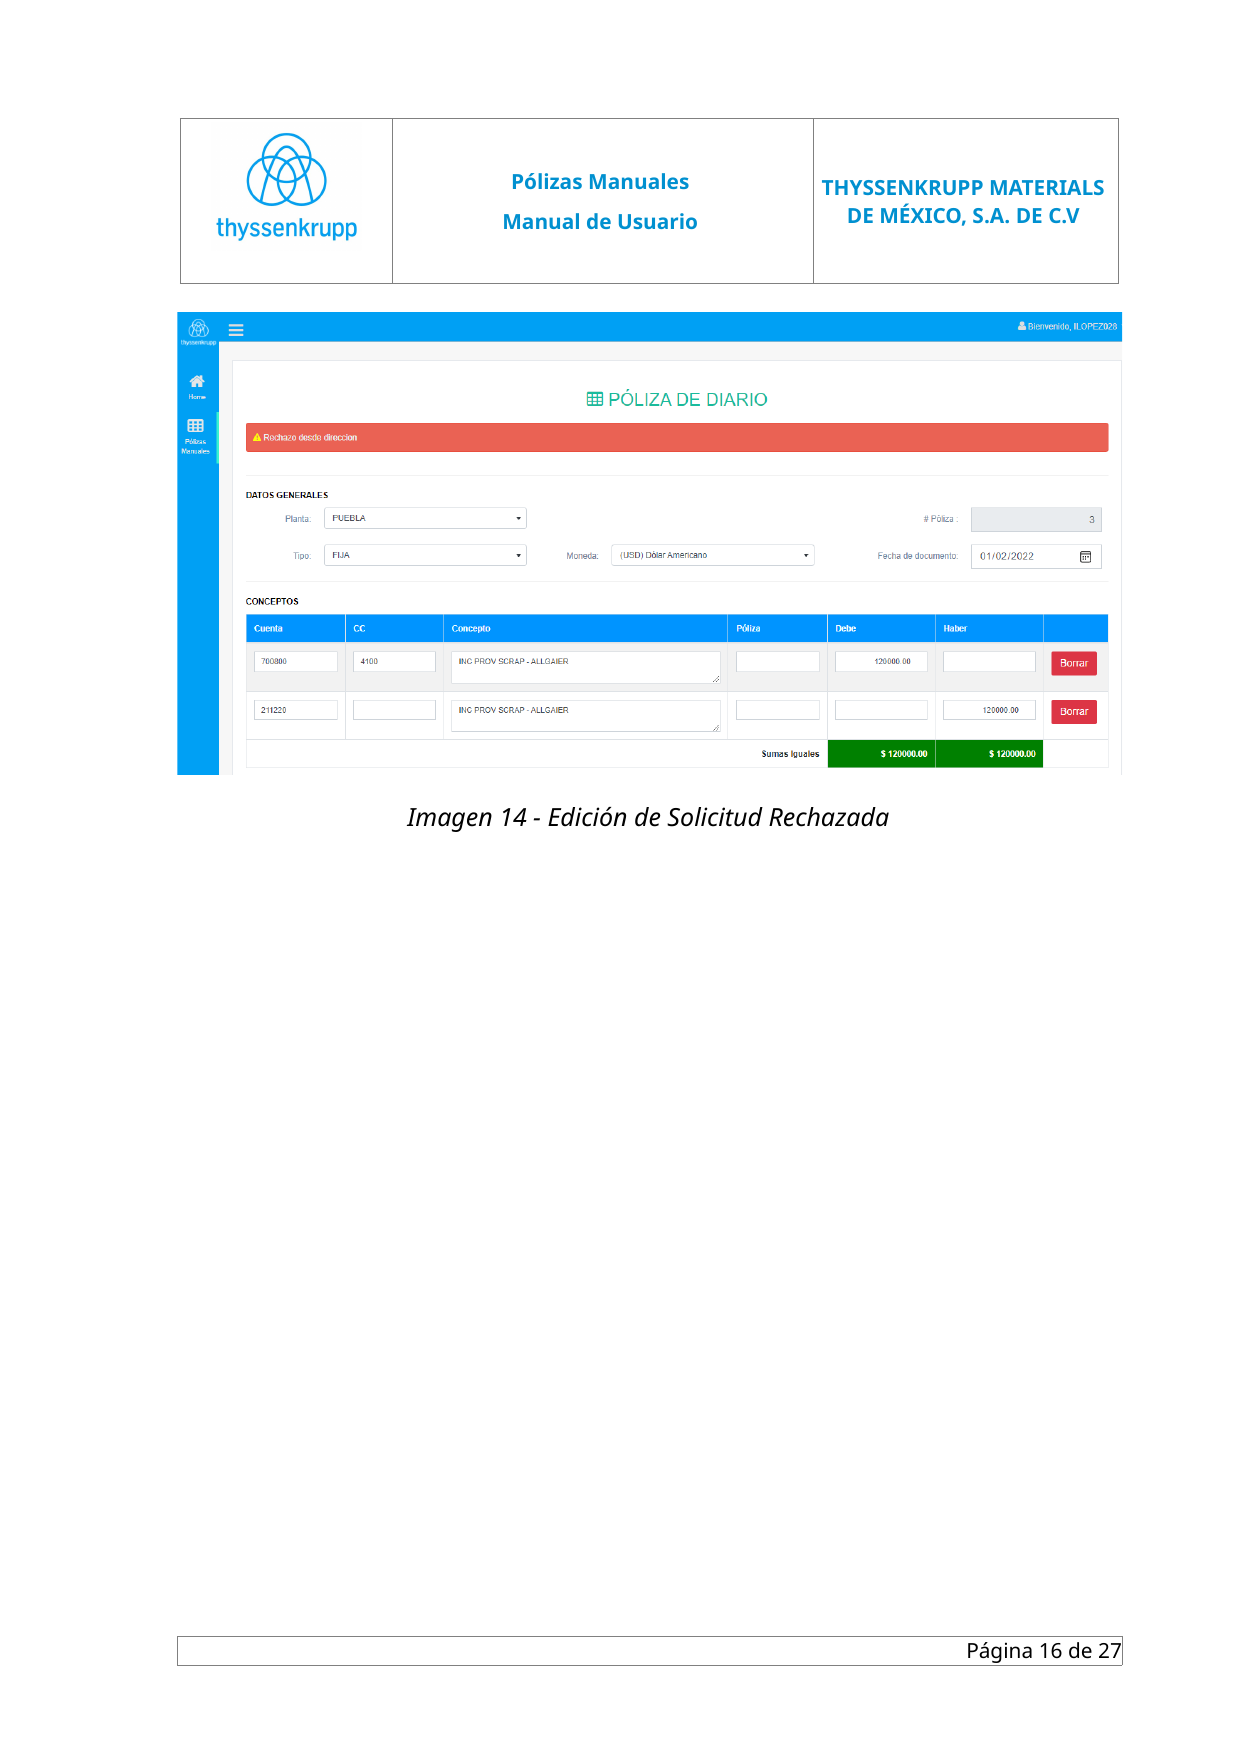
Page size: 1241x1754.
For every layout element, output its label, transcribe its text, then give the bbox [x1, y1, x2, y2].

text Imagen 14 - Edición de Solicitud Rechazada [177, 800, 1122, 834]
